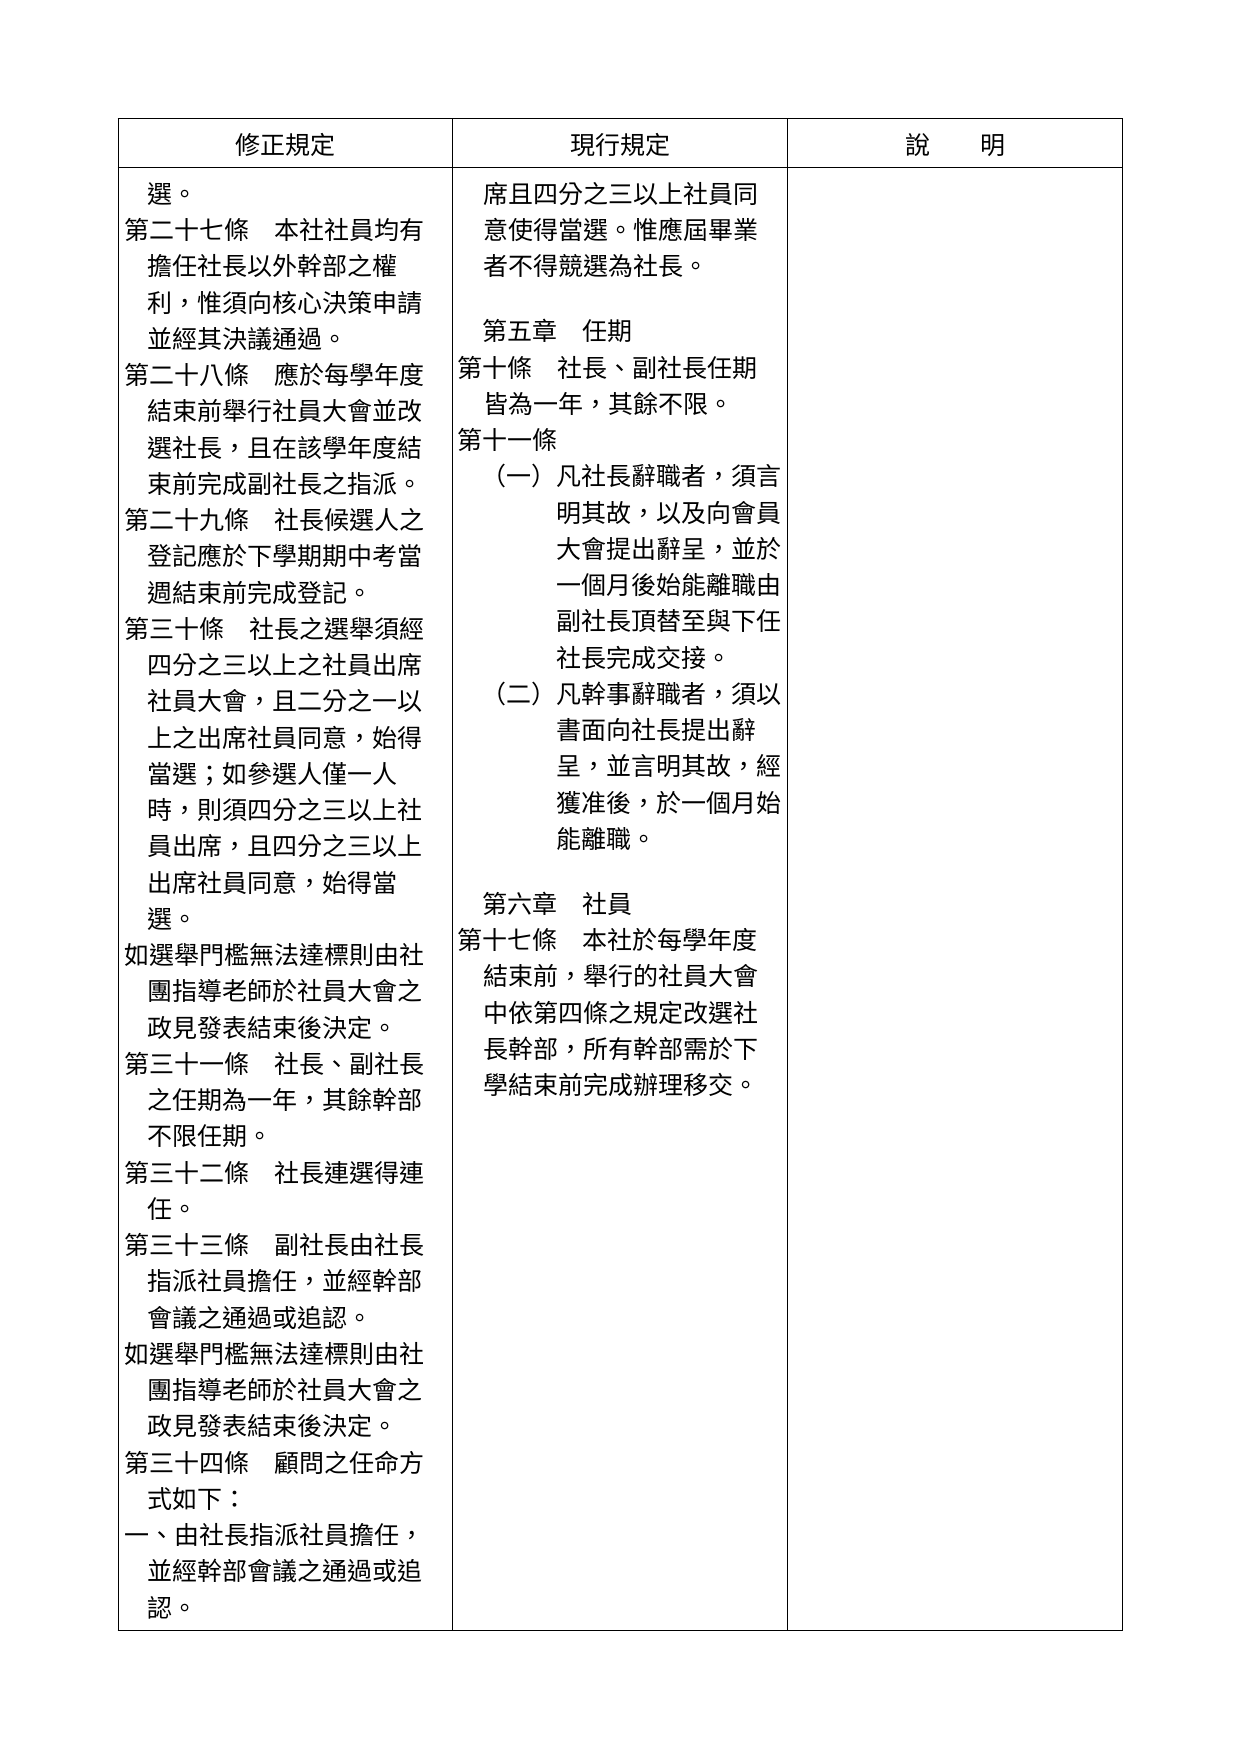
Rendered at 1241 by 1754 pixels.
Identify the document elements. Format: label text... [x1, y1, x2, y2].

table_header 現行規定 [453, 119, 787, 167]
table_header 說 明 [788, 119, 1122, 167]
table_cell 選。 第二十七條 本社社員均有擔任社長以外幹部之權利，惟須向核心決策申請並經其決議通過。 第二十八條 應於每學年度結束前舉行社員大會並改選社長，且在該學年度結束前完成副社長之指派。 第二十九條 社長候選人之登記應於下學期期中考當週結束前完成登記。 第三十條 社長之選舉須經四分之三以上之社員出席社員大會，且二分之一以上之出席社員同意，始得當選；如參選人僅一人時，則須四分之三以上社員出席，且四分之三以上出席社員同意，始得當選。 如選舉門檻無法達標則由社團指導老師於社員大會之政見發表結束後決定。 第三十一條 社長、副社長之任期為一年，其餘幹部不限任期。 第三十二條 社長連選得連任。 第三十三條 副社長由社長指派社員擔任，並經幹部會議之通過或追認。 如選舉門檻無法達標則由社團指導老師於社員大會之政見發表結束後決定。 第三十四條 顧問之任命方式如下： 一、由社長指派社員擔任，並經幹部會議之通過或追認。 [119, 168, 452, 1630]
table_cell [788, 168, 1122, 1630]
table_cell 席且四分之三以上社員同意使得當選。惟應屆畢業者不得競選為社長。 第五章 任期 第十條 社長、副社長任期皆為一年，其餘不限。 第十一條 （一）凡社長辭職者，須言明其故，以及向會員大會提出辭呈，並於一個月後始能離職由副社長頂替至與下任社長完成交接。 （二）凡幹事辭職者，須以書面向社長提出辭呈，並言明其故，經獲准後，於一個月始能離職。 第六章 社員 第十七條 本社於每學年度結束前，舉行的社員大會中依第四條之規定改選社長幹部，所有幹部需於下學結束前完成辦理移交。 [453, 168, 787, 1630]
table_header 修正規定 [119, 119, 452, 167]
